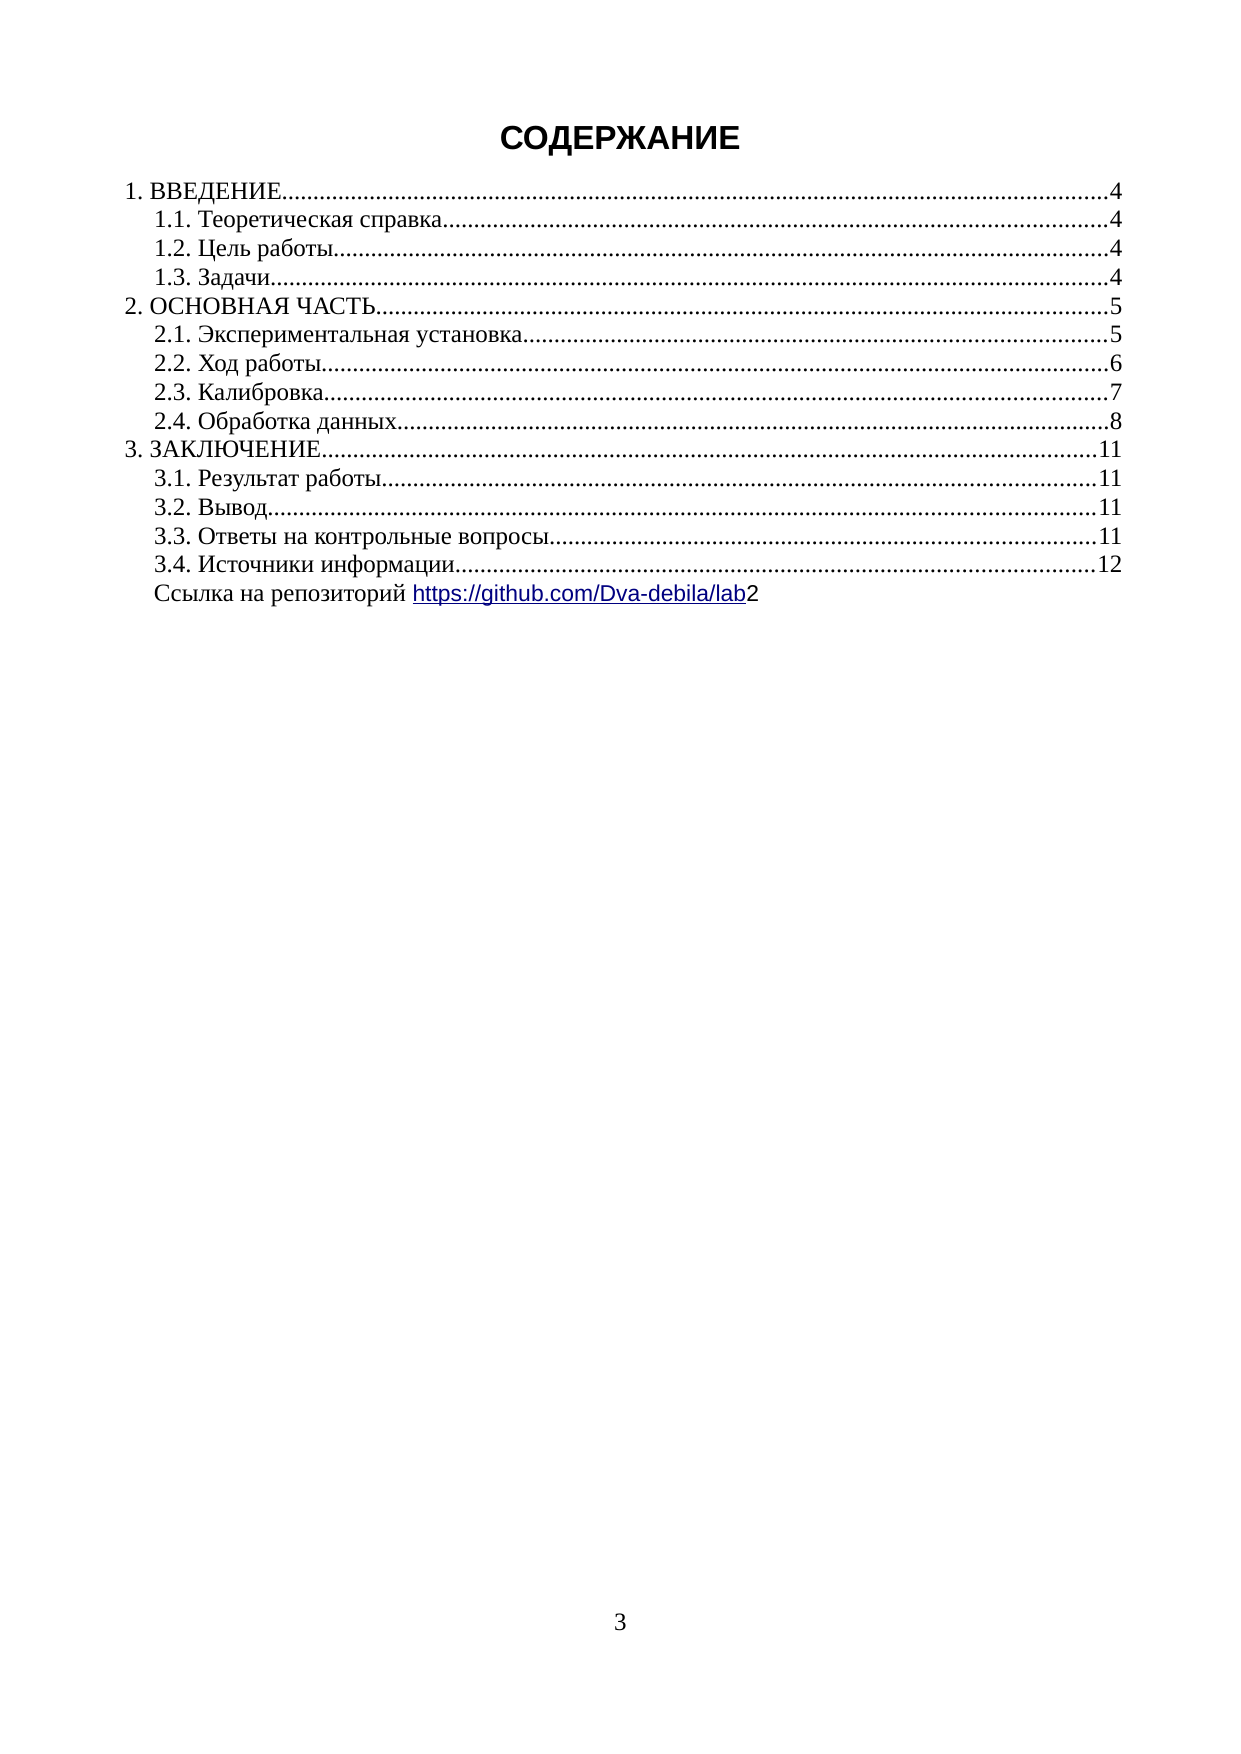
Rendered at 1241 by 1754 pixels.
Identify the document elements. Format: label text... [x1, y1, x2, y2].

text 2.2. Ход работы 6 [148, 348, 1122, 377]
text 1.1. Теоретическая справка 4 [148, 204, 1122, 233]
text 2.1. Экспериментальная установка 5 [148, 319, 1122, 348]
text 2. ОСНОВНАЯ ЧАСТЬ 5 [118, 291, 1122, 319]
text 3. ЗАКЛЮЧЕНИЕ 11 [118, 434, 1122, 463]
text 2.3. Калибровка 7 [148, 377, 1122, 406]
text 3.3. Ответы на контрольные вопросы 11 [148, 521, 1122, 549]
text 3.1. Результат работы 11 [148, 463, 1122, 492]
text 2.4. Обработка данных 8 [148, 406, 1122, 434]
text 3.4. Источники информации 12 [148, 549, 1122, 578]
text 1.2. Цель работы 4 [148, 233, 1122, 262]
text Ссылка на репозиторий https://github.com/Dva-debila/lab2 [118, 578, 1122, 607]
text 1.3. Задачи 4 [148, 262, 1122, 291]
text 3.2. Вывод 11 [148, 492, 1122, 521]
text 1. ВВЕДЕНИЕ 4 [118, 176, 1122, 204]
subtitle СОДЕРЖАНИЕ [118, 118, 1122, 157]
